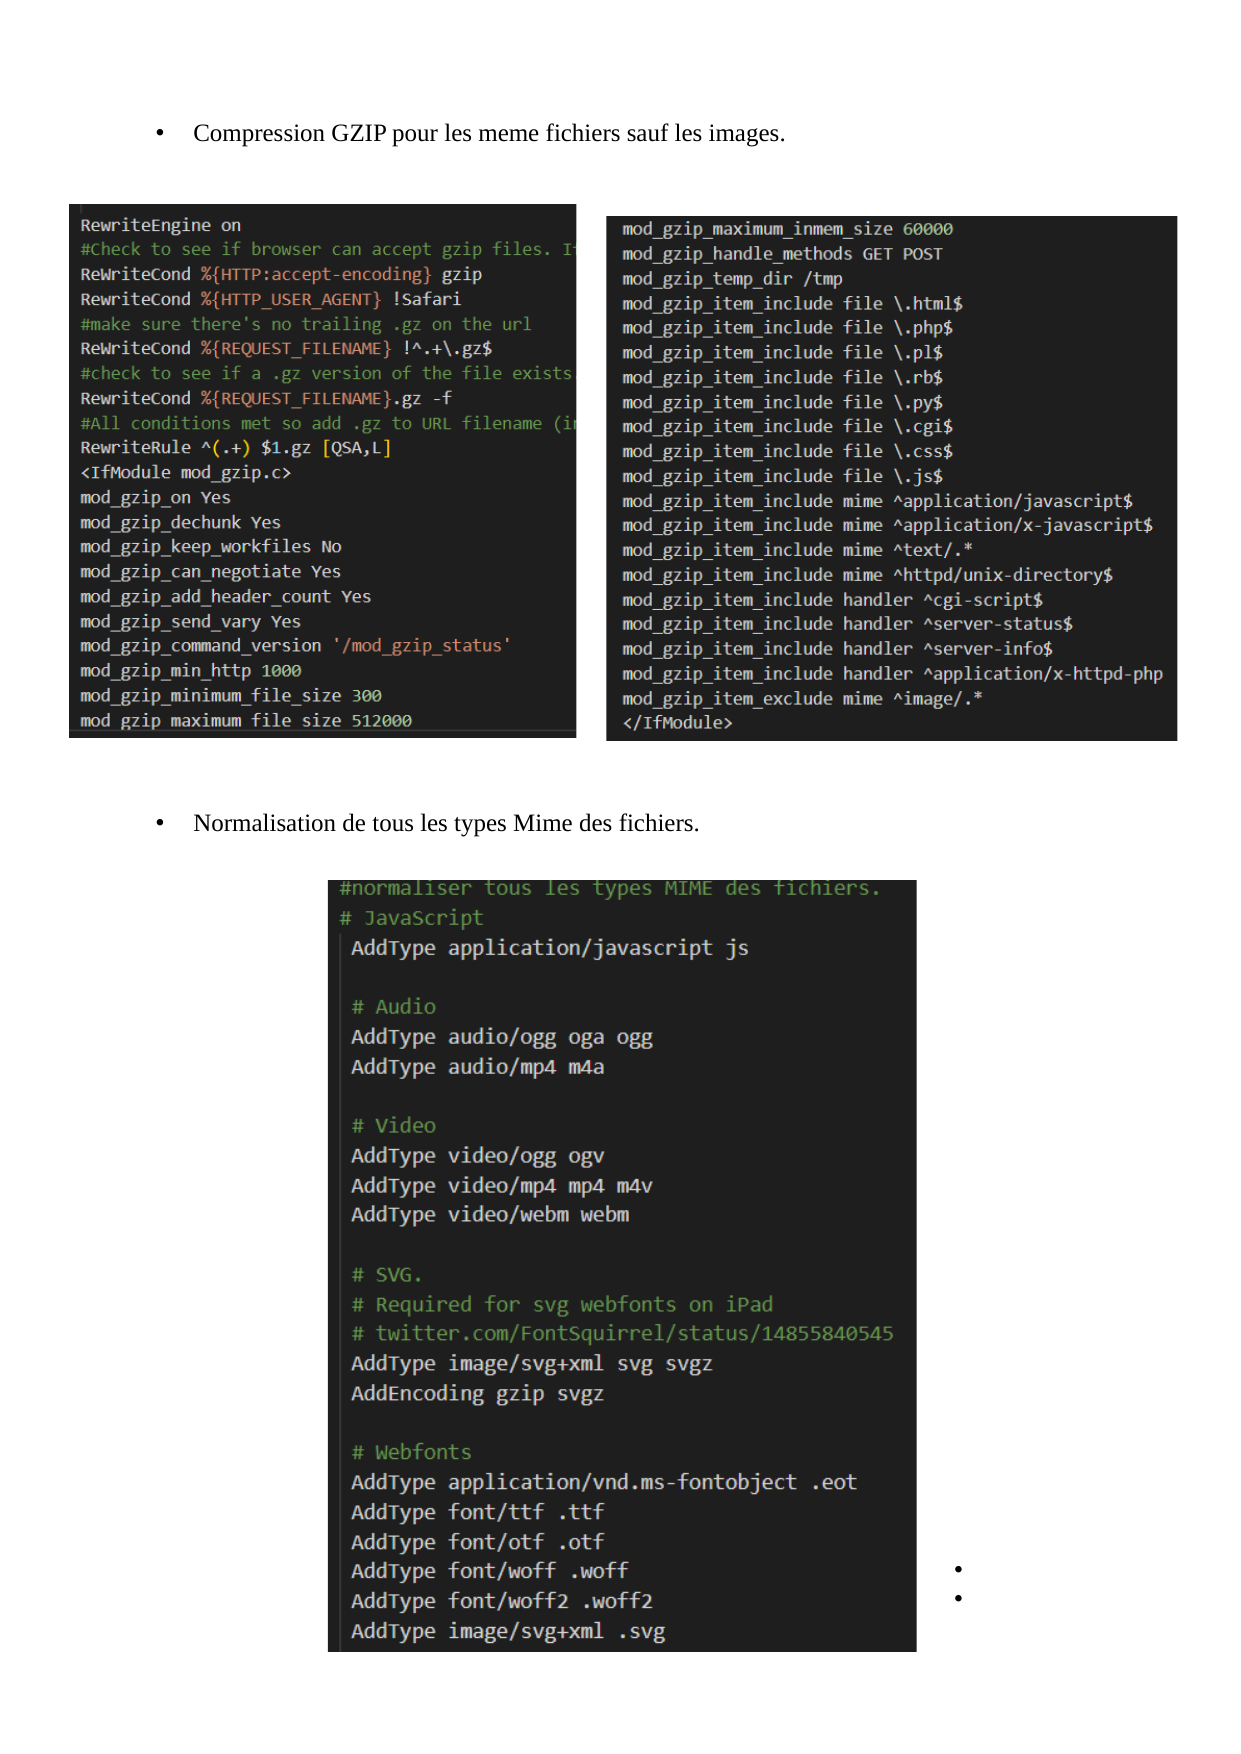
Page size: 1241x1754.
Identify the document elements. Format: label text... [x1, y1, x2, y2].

picture [606, 216, 1178, 741]
list Compression GZIP pour les meme fichiers sauf les images. [156, 118, 1122, 147]
picture [327, 880, 917, 1652]
list Normalisation de tous les types Mime des fichiers. [156, 808, 1122, 837]
picture [69, 204, 577, 738]
